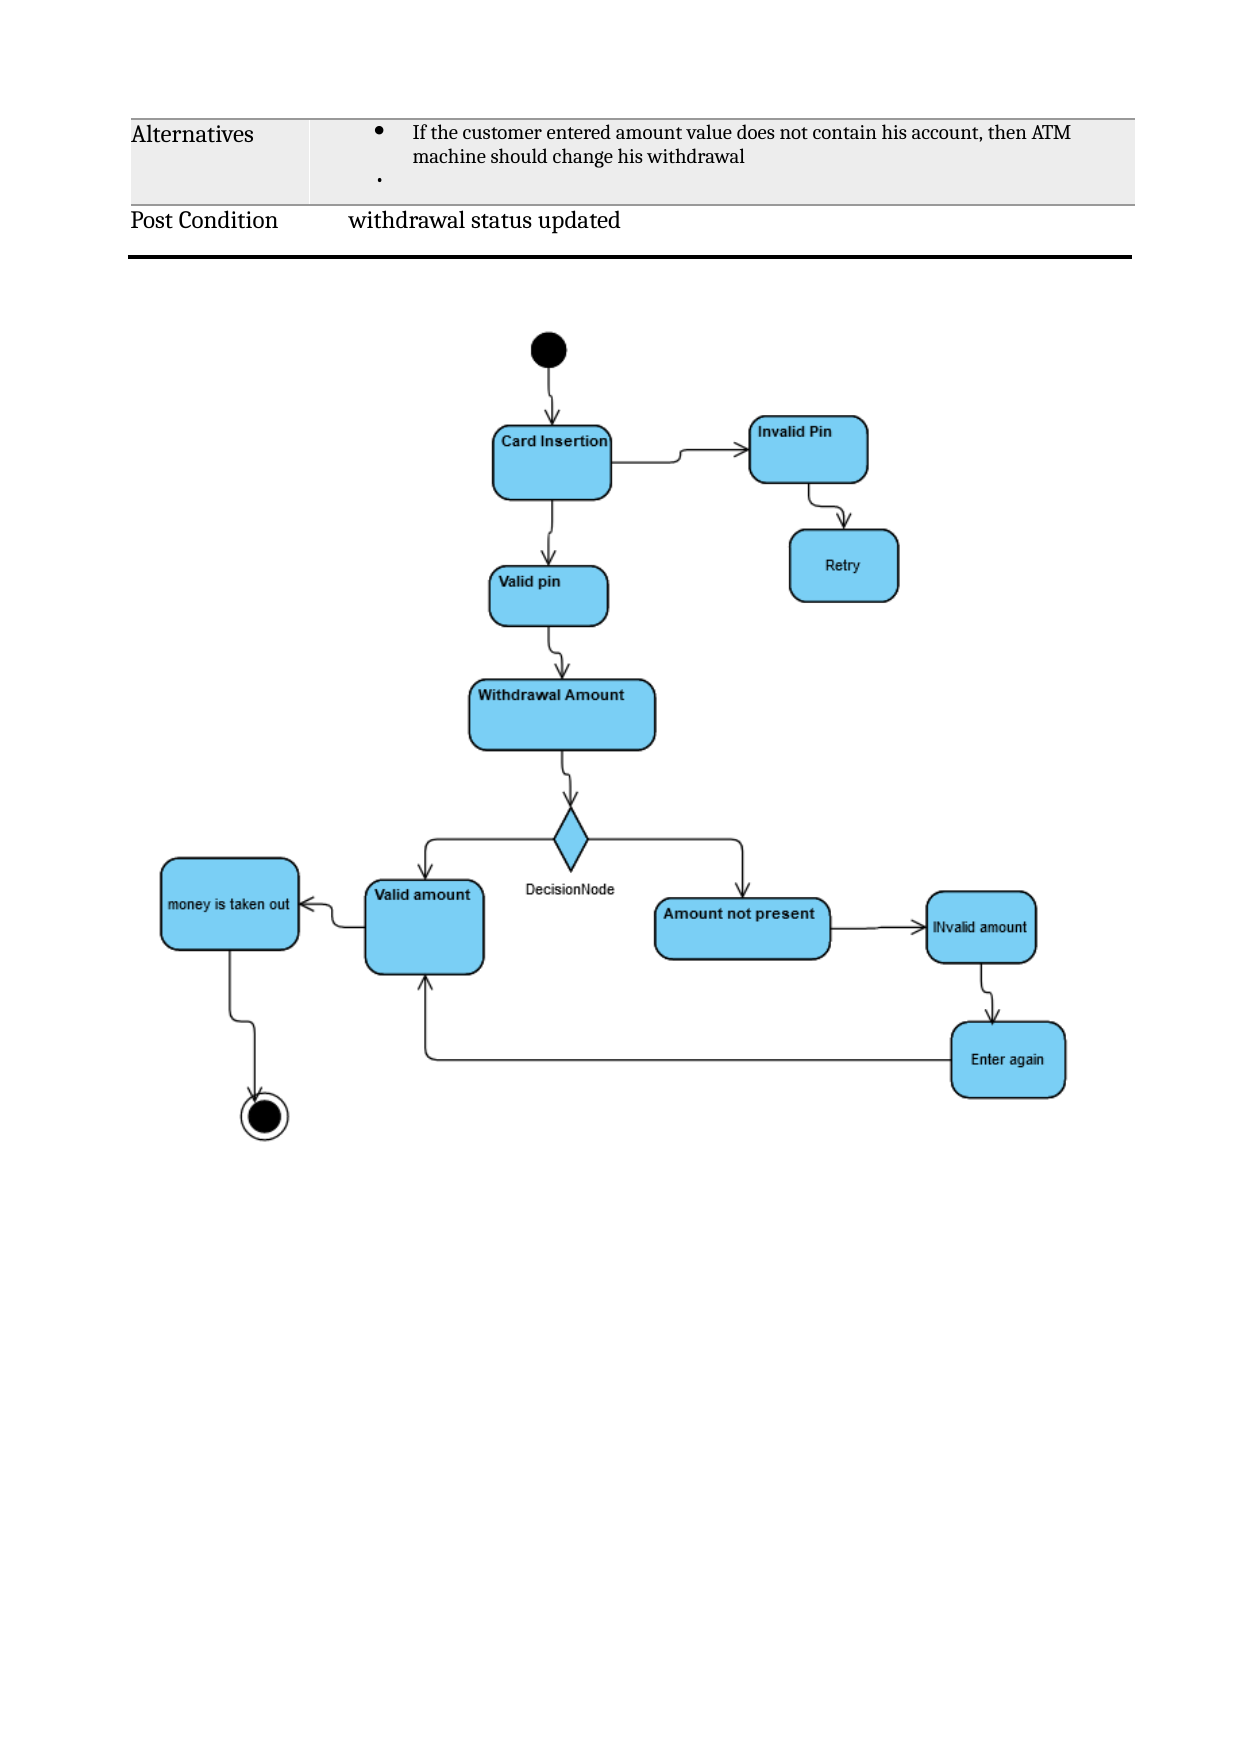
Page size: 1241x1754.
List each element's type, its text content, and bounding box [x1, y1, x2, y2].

table_cell Alternatives [131, 120, 309, 204]
picture [118, 306, 1147, 1193]
table_cell If the customer entered amount value does not contain his account, then ATM machine should change his withdrawal • [310, 120, 1135, 204]
text Post Condition withdrawal status updated [130, 206, 1122, 235]
